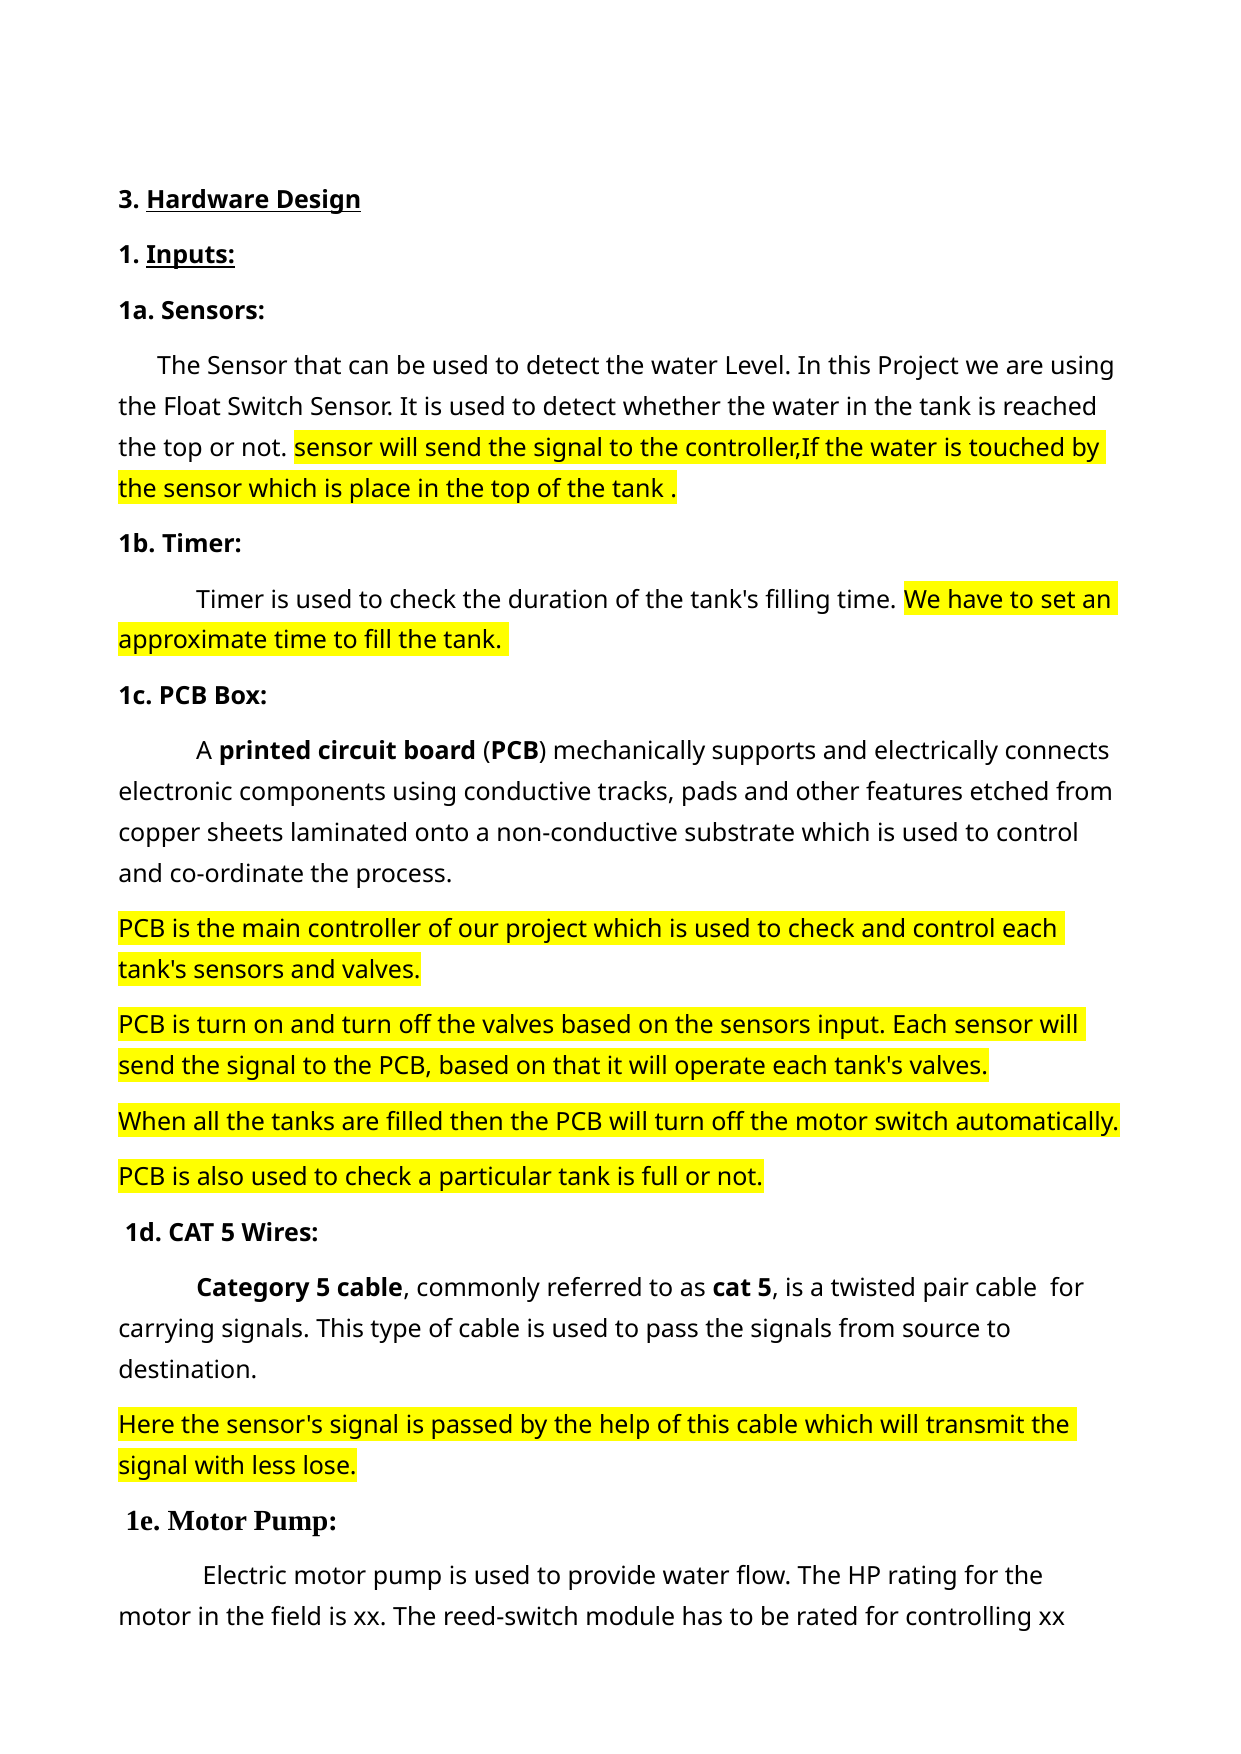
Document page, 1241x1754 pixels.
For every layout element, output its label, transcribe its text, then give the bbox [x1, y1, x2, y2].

text Timer is used to check the duration of the tank's filling time. We have to set an approximate time to fill the tank. [118, 581, 1122, 656]
text 1. Inputs: [118, 237, 1122, 271]
text Electric motor pump is used to provide water flow. The HP rating for the motor in the field is xx. The reed-switch module has to be rated for controlling xx [118, 1558, 1122, 1633]
text 1d. CAT 5 Wires: [118, 1214, 1122, 1248]
text 1c. PCB Box: [118, 677, 1122, 712]
text When all the tanks are filled then the PCB will turn off the motor switch automatically. [118, 1103, 1122, 1137]
text 1a. Sensors: [118, 292, 1122, 327]
text A printed circuit board (PCB) mechanically supports and electrically connects electronic components using conductive tracks, pads and other features etched from copper sheets laminated onto a non-conductive substrate which is used to control and co-ordinate the process. [118, 733, 1122, 889]
text Category 5 cable, commonly referred to as cat 5, is a twisted pair cable for carrying signals. This type of cable is used to pass the signals from source to destination. [118, 1269, 1122, 1385]
text Here the sensor's signal is passed by the help of this cable which will transmit the signal with less lose. [118, 1407, 1122, 1482]
text 1e. Motor Pump: [118, 1503, 1122, 1536]
text PCB is also used to check a particular tank is full or not. [118, 1159, 1122, 1193]
text PCB is turn on and turn off the valves based on the sensors input. Each sensor will send the signal to the PCB, based on that it will operate each tank's valves. [118, 1007, 1122, 1082]
text 3. Hardware Design [118, 182, 1122, 216]
text The Sensor that can be used to detect the water Level. In this Project we are using the Float Switch Sensor. It is used to detect whether the water in the tank is reached the top or not. sensor will send the signal to the controller,If the water is touched by the sensor which is place in the top of the tank . [118, 348, 1122, 504]
text 1b. Timer: [118, 526, 1122, 560]
text PCB is the main controller of our project which is used to check and control each tank's sensors and valves. [118, 911, 1122, 986]
